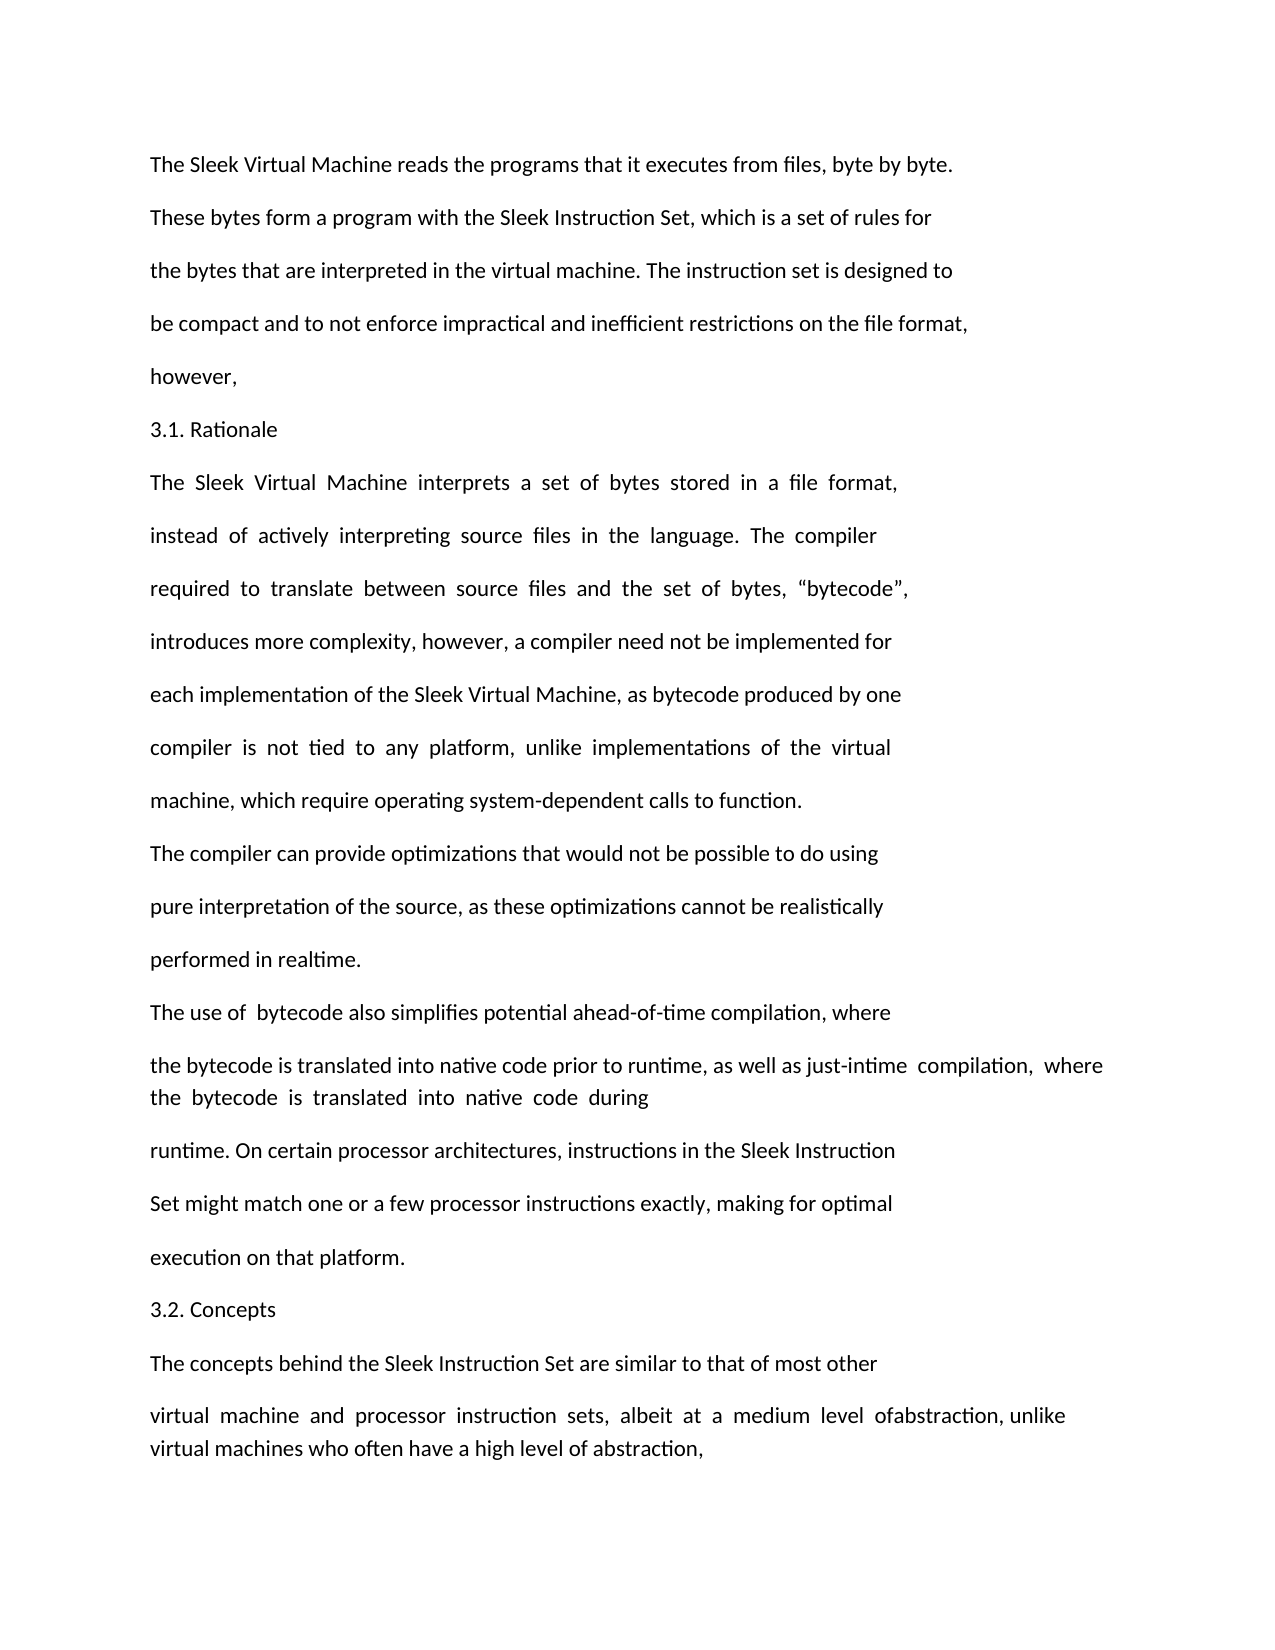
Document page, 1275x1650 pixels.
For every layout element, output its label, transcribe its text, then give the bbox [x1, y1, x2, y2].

text virtual machine and processor instruction sets, albeit at a medium level ofabstraction, unlike virtual machines who often have a high level of abstraction, [150, 1402, 1125, 1462]
text 3.1. Rationale [150, 415, 1125, 443]
text Set might match one or a few processor instructions exactly, making for optimal [150, 1189, 1125, 1218]
text each implementation of the Sleek Virtual Machine, as bytecode produced by one [150, 680, 1125, 708]
text machine, which require operating system-dependent calls to function. [150, 786, 1125, 814]
text performed in realtime. [150, 945, 1125, 973]
text be compact and to not enforce impractical and inefficient restrictions on the file format, [150, 309, 1125, 337]
text The compiler can provide optimizations that would not be possible to do using [150, 839, 1125, 867]
text The Sleek Virtual Machine reads the programs that it executes from files, byte by byte. [150, 150, 1125, 178]
text 3.2. Concepts [150, 1296, 1125, 1324]
text The concepts behind the Sleek Instruction Set are similar to that of most other [150, 1349, 1125, 1377]
text runtime. On certain processor architectures, instructions in the Sleek Instruction [150, 1137, 1125, 1164]
text The Sleek Virtual Machine interprets a set of bytes stored in a file format, [150, 468, 1125, 496]
text execution on that platform. [150, 1243, 1125, 1271]
text instead of actively interpreting source files in the language. The compiler [150, 521, 1125, 549]
text the bytes that are interpreted in the virtual machine. The instruction set is designed to [150, 256, 1125, 284]
text required to translate between source files and the set of bytes, “bytecode”, [150, 574, 1125, 602]
text however, [150, 362, 1125, 390]
text the bytecode is translated into native code prior to runtime, as well as just-intime compilation, where the bytecode is translated into native code during [150, 1051, 1125, 1112]
text compiler is not tied to any platform, unlike implementations of the virtual [150, 733, 1125, 761]
text These bytes form a program with the Sleek Instruction Set, which is a set of rules for [150, 203, 1125, 231]
text introduces more complexity, however, a compiler need not be implemented for [150, 627, 1125, 655]
text The use of bytecode also simplifies potential ahead-of-time compilation, where [150, 998, 1125, 1026]
text pure interpretation of the source, as these optimizations cannot be realistically [150, 892, 1125, 920]
